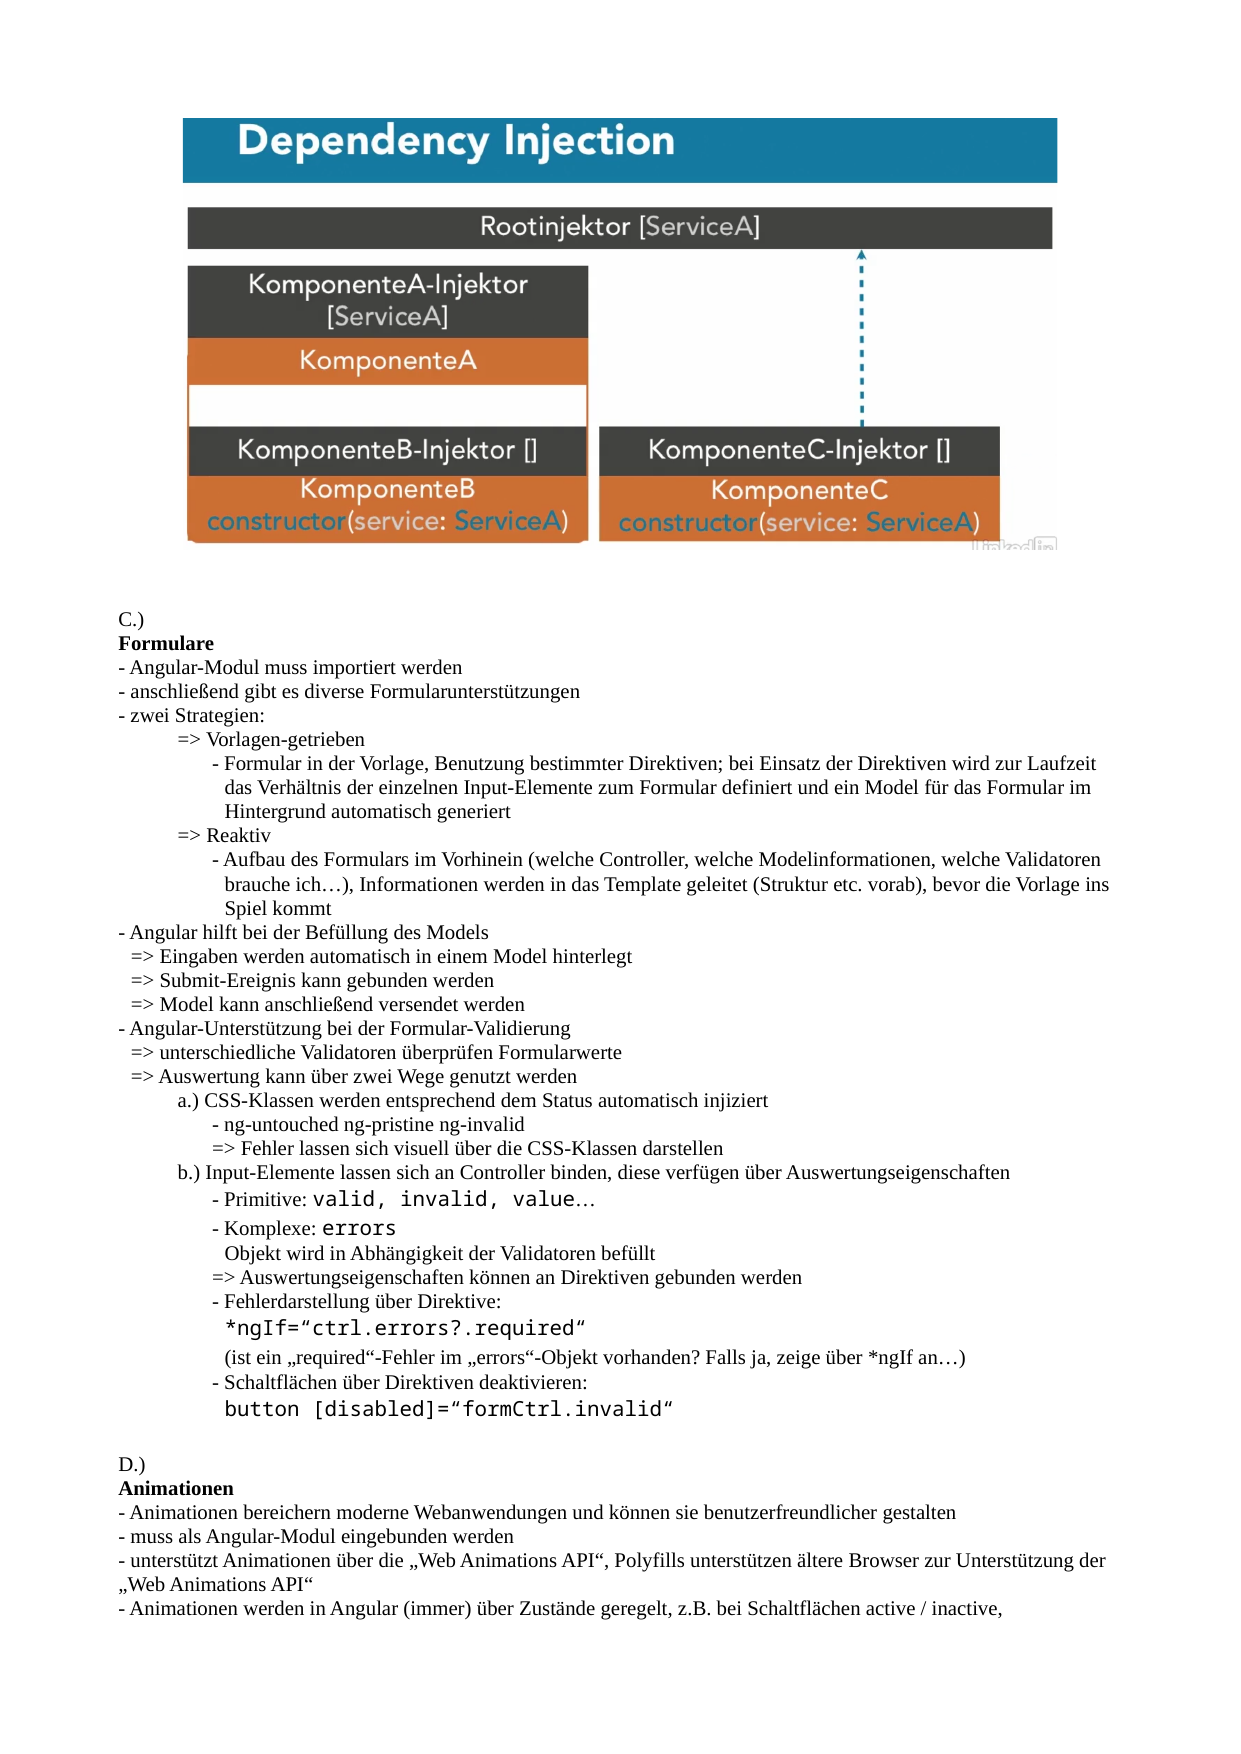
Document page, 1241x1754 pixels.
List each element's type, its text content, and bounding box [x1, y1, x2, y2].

text => Fehler lassen sich visuell über die CSS-Klassen darstellen [118, 1136, 1122, 1160]
text a.) CSS-Klassen werden entsprechend dem Status automatisch injiziert [118, 1088, 1122, 1112]
text - Angular hilft bei der Befüllung des Models [118, 919, 1122, 944]
text => Submit-Ereignis kann gebunden werden [118, 968, 1122, 992]
text => Reaktiv [118, 823, 1122, 847]
text - Komplexe: errors [118, 1213, 1122, 1241]
text - Fehlerdarstellung über Direktive: [118, 1289, 1122, 1313]
text - zwei Strategien: [118, 703, 1122, 727]
text - Aufbau des Formulars im Vorhinein (welche Controller, welche Modelinformationen, welche Validatoren brauche ich…), Informationen werden in das Template geleitet (Struktur etc. vorab), bevor die Vorlage ins Spiel kommt [118, 847, 1122, 919]
text - unterstützt Animationen über die „Web Animations API“, Polyfills unterstützen ältere Browser zur Unterstützung der „Web Animations API“ [118, 1548, 1122, 1596]
text - Primitive: valid, invalid, value… [118, 1184, 1122, 1213]
text - Animationen werden in Angular (immer) über Zustände geregelt, z.B. bei Schaltflächen active / inactive, [118, 1596, 1122, 1620]
text *ngIf=“ctrl.errors?.required“ [118, 1313, 1122, 1342]
text - Schaltflächen über Direktiven deaktivieren: [118, 1370, 1122, 1394]
text - Angular-Modul muss importiert werden [118, 655, 1122, 679]
text b.) Input-Elemente lassen sich an Controller binden, diese verfügen über Auswertungseigenschaften [118, 1160, 1122, 1184]
text => Auswertungseigenschaften können an Direktiven gebunden werden [118, 1265, 1122, 1289]
text - Formular in der Vorlage, Benutzung bestimmter Direktiven; bei Einsatz der Direktiven wird zur Laufzeit [118, 751, 1122, 775]
text - muss als Angular-Modul eingebunden werden [118, 1524, 1122, 1548]
text (ist ein „required“-Fehler im „errors“-Objekt vorhanden? Falls ja, zeige über *ngIf an…) [118, 1342, 1122, 1370]
text => Model kann anschließend versendet werden [118, 992, 1122, 1016]
text - Angular-Unterstützung bei der Formular-Validierung [118, 1016, 1122, 1040]
text C.) [118, 607, 1122, 631]
text - ng-untouched ng-pristine ng-invalid [118, 1112, 1122, 1136]
text => unterschiedliche Validatoren überprüfen Formularwerte [118, 1040, 1122, 1064]
picture [182, 118, 1058, 550]
text => Vorlagen-getrieben [118, 727, 1122, 751]
text Formulare [118, 631, 1122, 655]
text Objekt wird in Abhängigkeit der Validatoren befüllt [118, 1241, 1122, 1265]
text - Animationen bereichern moderne Webanwendungen und können sie benutzerfreundlicher gestalten [118, 1499, 1122, 1524]
text button [disabled]=“formCtrl.invalid“ [118, 1394, 1122, 1423]
text das Verhältnis der einzelnen Input-Elemente zum Formular definiert und ein Model für das Formular im Hintergrund automatisch generiert [118, 775, 1122, 823]
text - anschließend gibt es diverse Formularunterstützungen [118, 679, 1122, 703]
text => Auswertung kann über zwei Wege genutzt werden [118, 1064, 1122, 1088]
text D.) Animationen [118, 1451, 1122, 1499]
text => Eingaben werden automatisch in einem Model hinterlegt [118, 944, 1122, 968]
